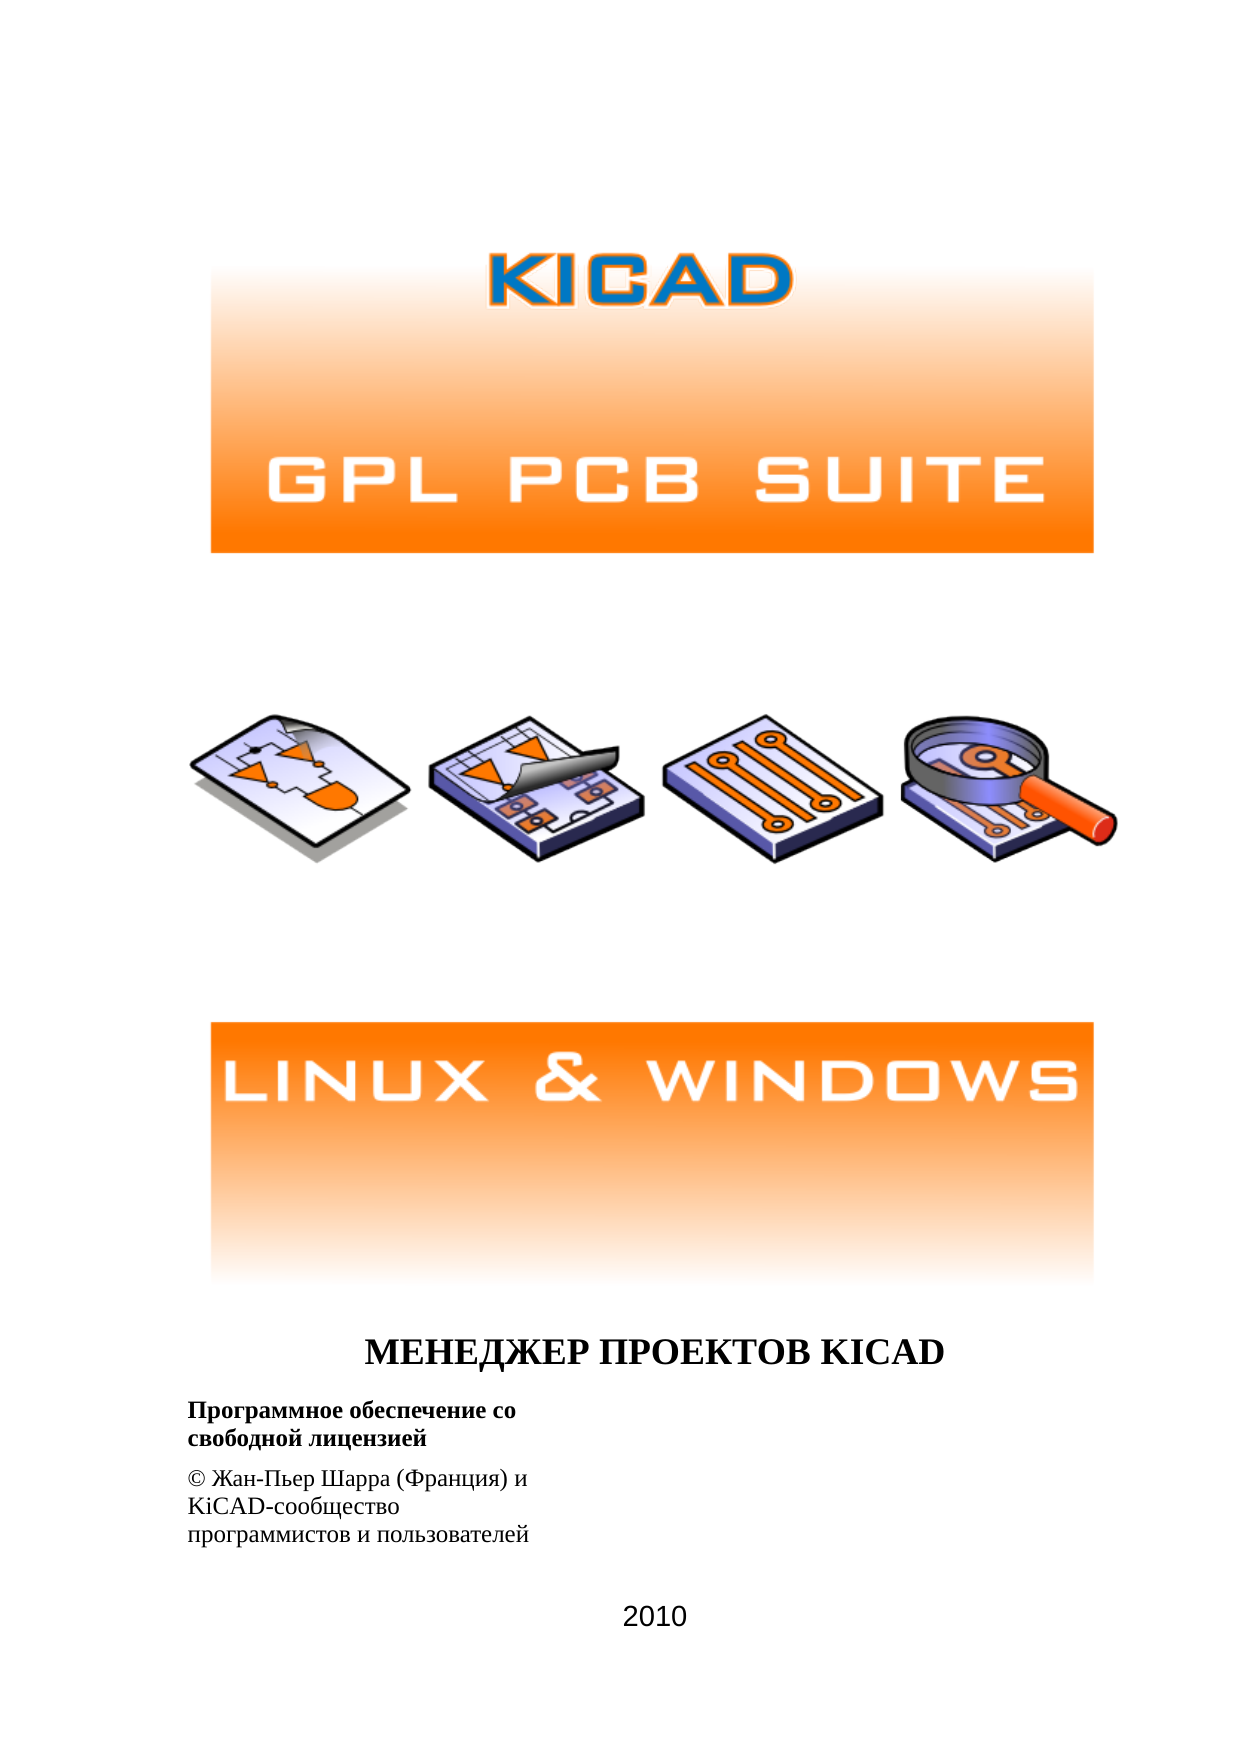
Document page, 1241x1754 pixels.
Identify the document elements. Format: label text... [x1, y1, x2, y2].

table_header Программное обеспечение со свободной лицензией [176, 1396, 571, 1464]
table_cell © Жан-Пьер Шарра (Франция) и KiCAD-сообщество программистов и пользователей [176, 1464, 571, 1560]
table_cell [571, 1464, 1133, 1560]
text 2010 [187, 1600, 1122, 1633]
picture [189, 216, 1121, 1330]
text МЕНЕДЖЕР ПРОЕКТОВ KICAD [187, 1331, 1122, 1373]
table_header [571, 1396, 1133, 1464]
